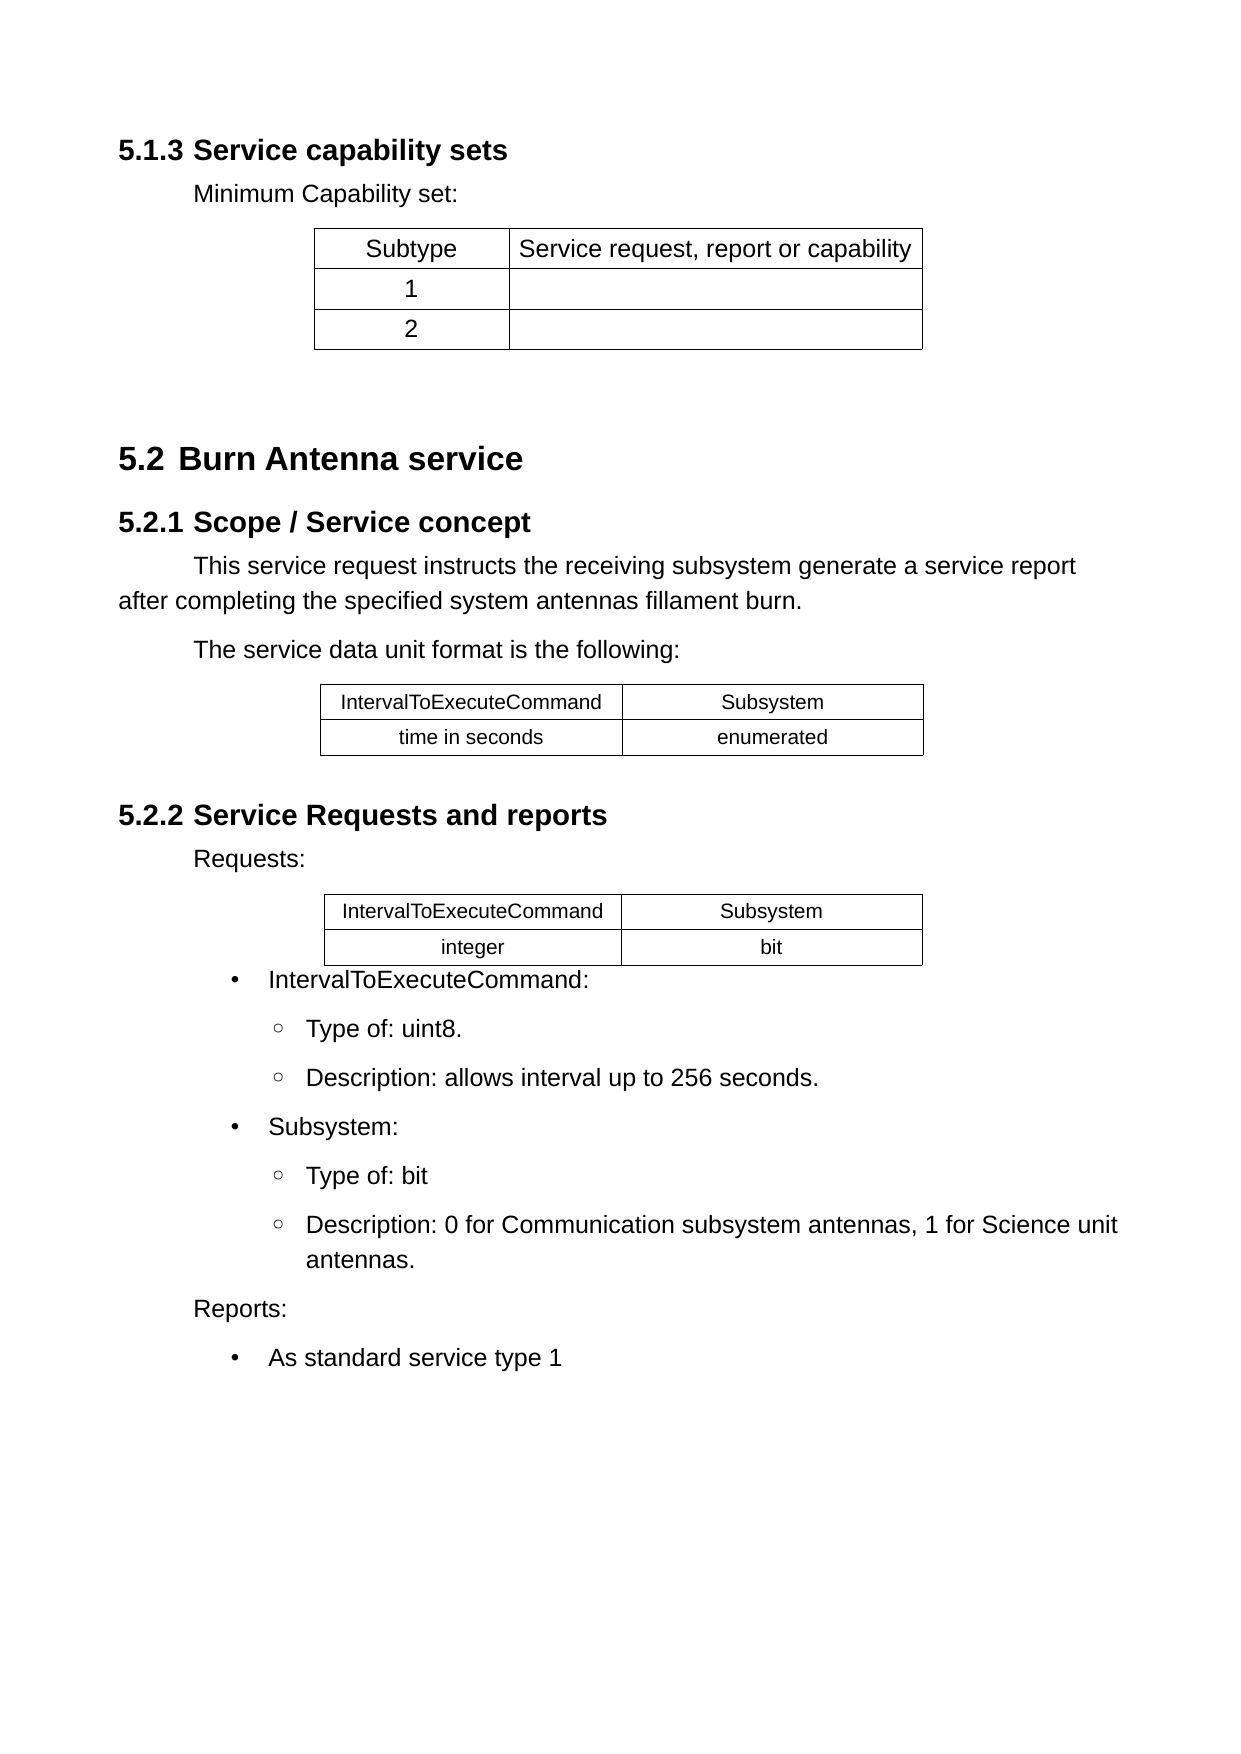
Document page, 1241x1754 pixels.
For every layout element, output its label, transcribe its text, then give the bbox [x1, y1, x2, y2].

list Type of: uint8. [268, 1014, 1122, 1043]
table_cell [510, 310, 922, 349]
text Minimum Capability set: [118, 179, 1122, 208]
text Reports: [118, 1294, 1122, 1323]
subtitle 5.2 Burn Antenna service [118, 439, 1122, 478]
subtitle 5.2.2 Service Requests and reports [118, 798, 1122, 832]
list Subsystem: [231, 1112, 1122, 1141]
list IntervalToExecuteCommand: [231, 965, 1122, 993]
list Type of: bit [268, 1161, 1122, 1190]
subtitle 5.2.1 Scope / Service concept [118, 505, 1122, 539]
table_header Subsystem [623, 685, 923, 719]
table_cell time in seconds [321, 720, 622, 755]
text The service data unit format is the following: [118, 635, 1122, 663]
text Requests: [118, 844, 1122, 873]
text This service request instructs the receiving subsystem generate a service report after completing the specified system antennas fillament burn. [118, 551, 1122, 614]
subtitle 5.1.3 Service capability sets [118, 133, 1122, 166]
table_cell 2 [315, 310, 509, 349]
list Description: 0 for Communication subsystem antennas, 1 for Science unit antennas. [268, 1211, 1122, 1274]
table_header IntervalToExecuteCommand [321, 685, 622, 719]
list Description: allows interval up to 256 seconds. [268, 1063, 1122, 1092]
table_cell bit [622, 930, 922, 964]
table_cell [510, 269, 922, 309]
table_header Service request, report or capability [510, 229, 922, 268]
list As standard service type 1 [231, 1343, 1122, 1372]
table_cell enumerated [623, 720, 923, 755]
table_cell 1 [315, 269, 509, 309]
table_header IntervalToExecuteCommand [325, 895, 621, 929]
table_header Subtype [315, 229, 509, 268]
table_header Subsystem [622, 895, 922, 929]
table_cell integer [325, 930, 621, 964]
